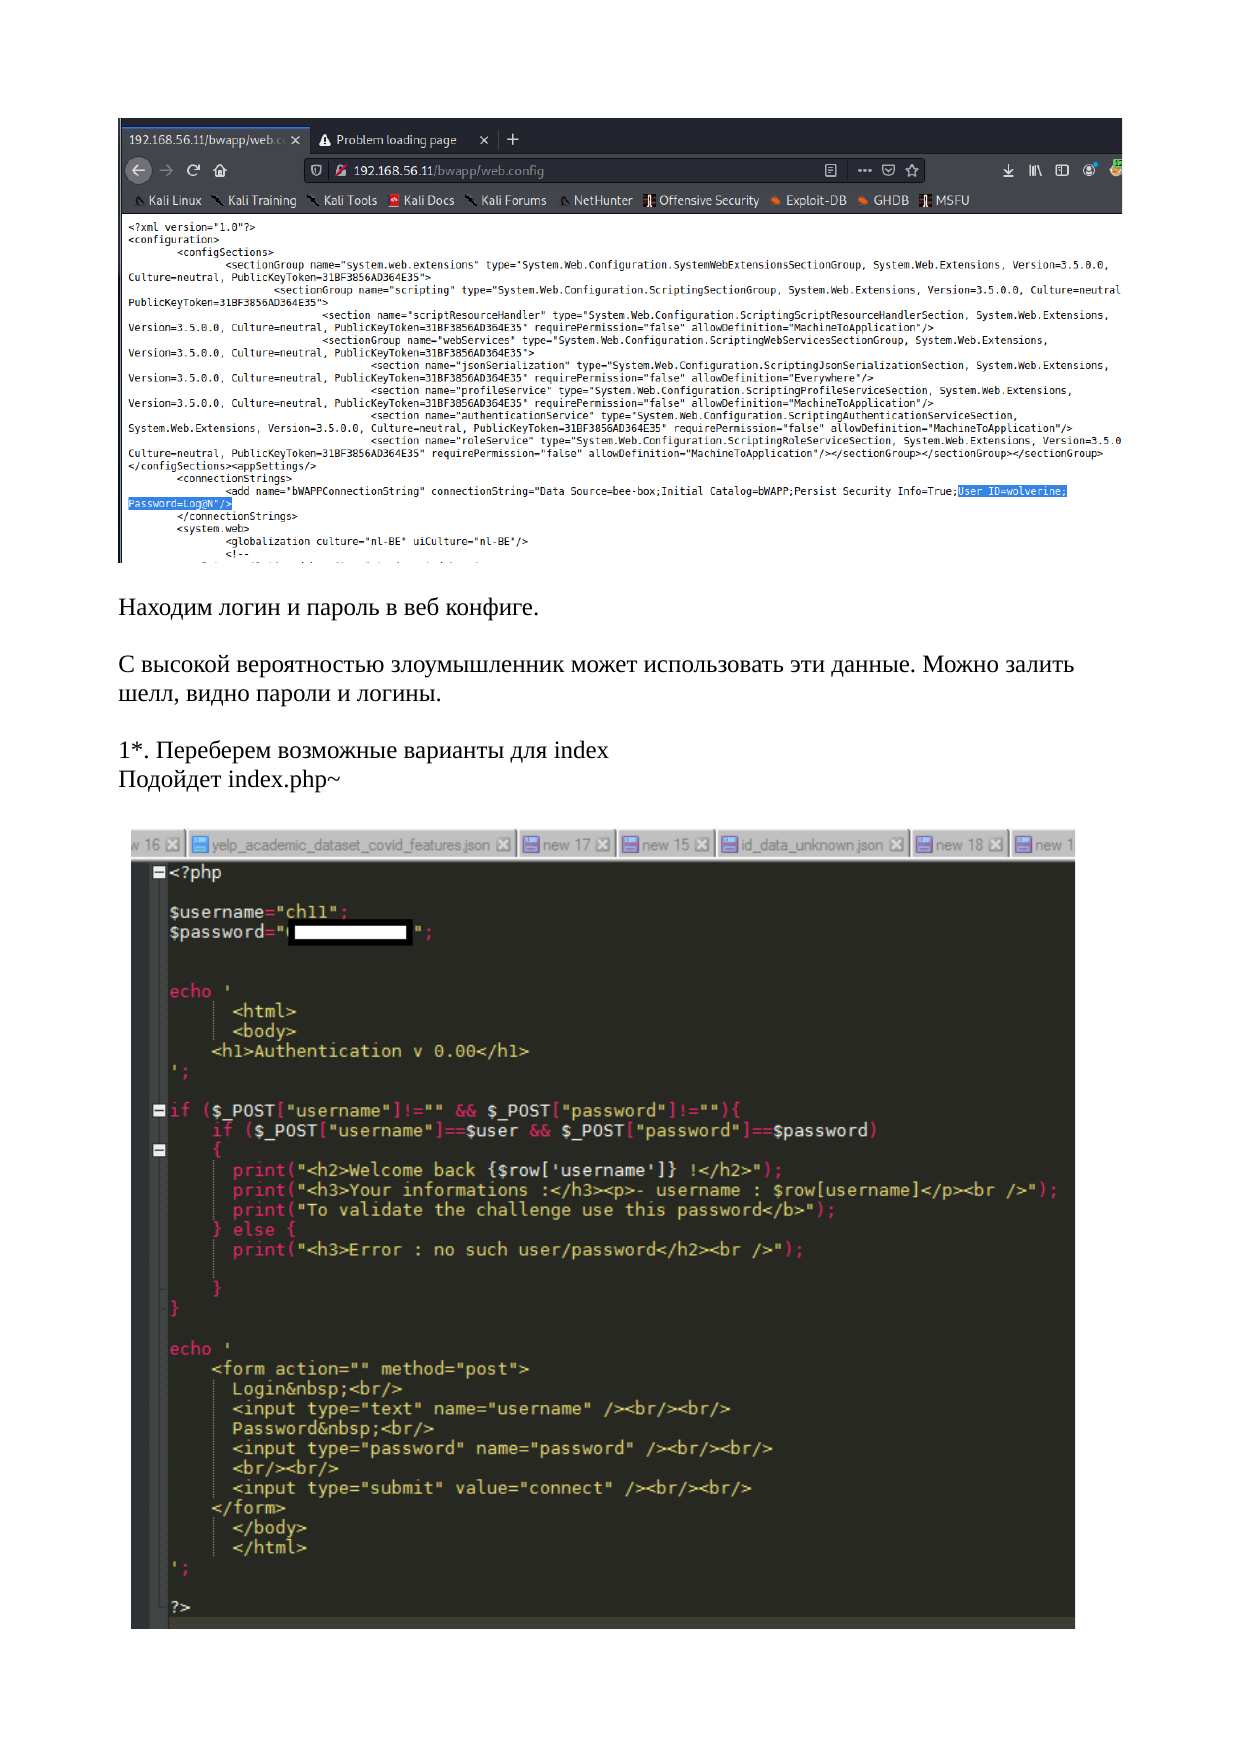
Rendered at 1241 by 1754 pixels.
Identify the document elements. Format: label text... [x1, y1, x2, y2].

text Находим логин и пароль в веб конфиге. [118, 592, 1122, 621]
picture [131, 828, 1076, 1629]
text Подойдет index.php~ [118, 764, 1122, 793]
text 1*. Переберем возможные варианты для index [118, 736, 1122, 764]
text С высокой вероятностью злоумышленник может использовать эти данные. Можно залить шелл, видно пароли и логины. [118, 649, 1122, 707]
picture [118, 118, 1123, 563]
